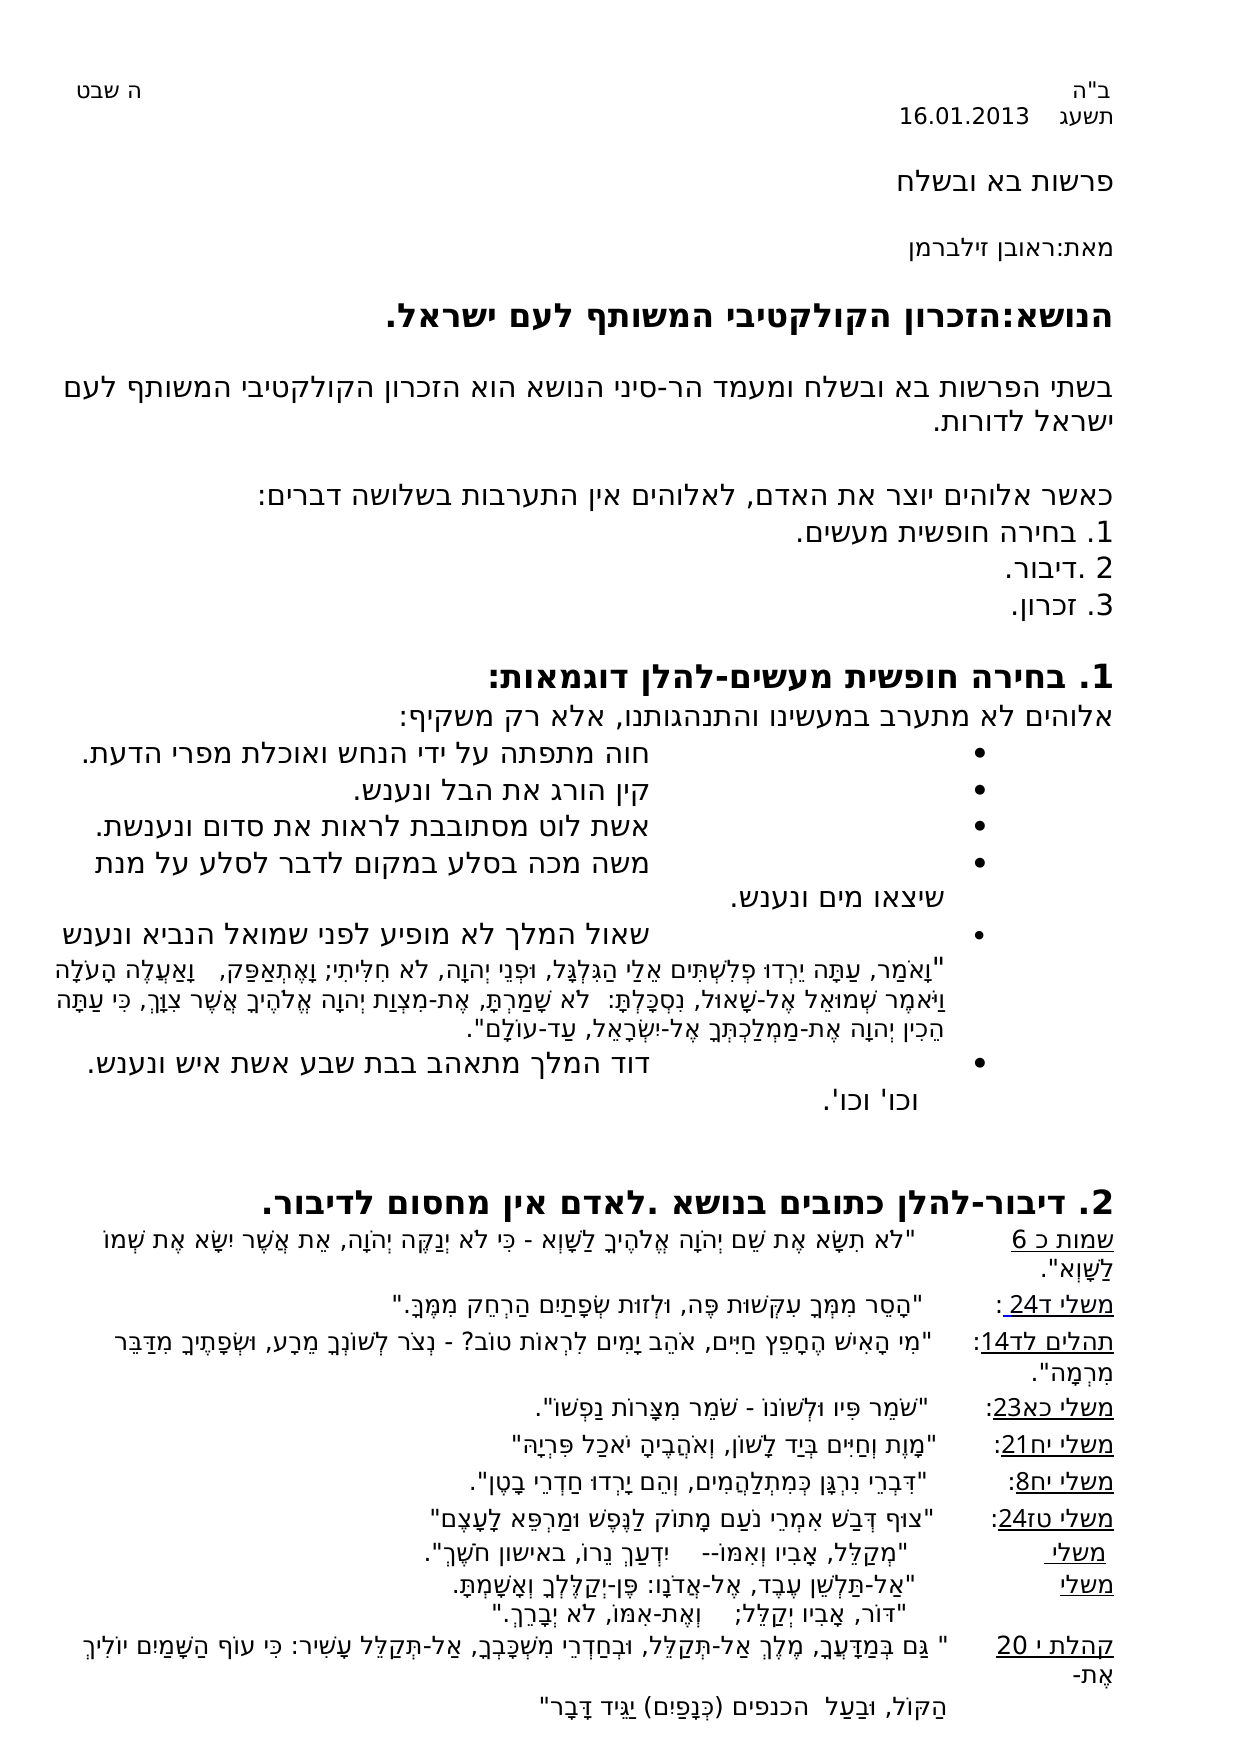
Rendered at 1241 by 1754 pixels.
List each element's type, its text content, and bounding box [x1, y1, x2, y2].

text משלי "אַל-תַּלְשֵׁן עֶבֶד, אֶל-אֲדֹנָו: פֶּן-יְקַלֶּלְךָ וְאָשָׁמְתָּ. "דּוֹר, אָבִיו יְקַלֵּל; וְאֶת-אִמּוֹ, לֹא יְבָרֵךְ." [44, 1570, 1114, 1628]
text מאת:ראובן זילברמן [44, 233, 1114, 262]
text משלי כא23: "שֹׁמֵר פִּיו וּלְשׁוֹנוֹ - שֹׁמֵר מִצָּרוֹת נַפְשׁוֹ". [44, 1390, 1114, 1424]
text משלי ד24 : "הָסֵר מִמְּךָ עִקְּשׁוּת פֶּה, וּלְזוּת שְׂפָתַיִם הַרְחֵק מִמֶּךָּ." [44, 1287, 1114, 1321]
text משלי טז24: "צוּף דְּבַשׁ אִמְרֵי נֹעַם מָתוֹק לַנֶּפֶשׁ וּמַרְפֵּא לָעָצֶם" [44, 1501, 1114, 1535]
text 2 .דיבור. [44, 552, 1114, 586]
text שמות כ 6 "לֹא תִשָּׂא אֶת שֵׁם יְהֹוָה אֱלֹהֶיךָ לַשָּׁוְא - כִּי לֹא יְנַקֶּה יְהֹוָה, אֵת אֲשֶׁר יִשָּׂא אֶת שְׁמוֹ לַשָּׁוְא". [44, 1225, 1114, 1284]
text משלי "מְקַלֵּל, אָבִיו וְאִמּוֹ-- יִדְעַךְ נֵרוֹ, באישון חֹשֶׁךְ". [44, 1538, 1114, 1567]
text משלי יח21: "מָוֶת וְחַיִּים בְּיַד לָשׁוֹן, וְאֹהֲבֶיהָ יֹאכַל פִּרְיָהּ" [44, 1427, 1114, 1461]
text 3. זכרון. [44, 589, 1114, 623]
text 2. דיבור-להלן כתובים בנושא .לאדם אין מחסום לדיבור. [44, 1184, 1114, 1222]
list אשת לוט מסתובבת לראות את סדום ונענשת. [44, 810, 975, 844]
list משה מכה בסלע במקום לדבר לסלע על מנת שיצאו מים ונענש. [44, 847, 975, 914]
text הנושא:הזכרון הקולקטיבי המשותף לעם ישראל. [44, 297, 1114, 336]
list דוד המלך מתאהב בבת שבע אשת איש ונענש. [44, 1047, 975, 1081]
text משלי יח8: "דִּבְרֵי נִרְגָּן כְּמִתְלַהֲמִים, וְהֵם יָרְדוּ חַדְרֵי בָטֶן". [44, 1464, 1114, 1498]
text פרשות בא ובשלח [44, 165, 1114, 199]
text אלוהים לא מתערב במעשינו והתנהגותנו, אלא רק משקיף: [44, 699, 1114, 733]
text קהלת י 20 " גַּם בְּמַדָּעֲךָ, מֶלֶךְ אַל-תְּקַלֵּל, וּבְחַדְרֵי מִשְׁכָּבְךָ, אַל-תְּקַלֵּל עָשִׁיר: כִּי עוֹף הַשָּׁמַיִם יוֹלִיךְ אֶת- [44, 1631, 1114, 1689]
list קין הורג את הבל ונענש. [44, 773, 975, 807]
text 1. בחירה חופשית מעשים-להלן דוגמאות: [44, 657, 1114, 696]
list חוה מתפתה על ידי הנחש ואוכלת מפרי הדעת. [44, 736, 975, 770]
text בשתי הפרשות בא ובשלח ומעמד הר-סיני הנושא הוא הזכרון הקולקטיבי המשותף לעם ישראל לדורות. [44, 370, 1114, 438]
text תהלים לד14: "מִי הָאִישׁ הֶחָפֵץ חַיִּים, אֹהֵב יָמִים לִרְאוֹת טוֹב? - נְצֹר לְשׁוֹנְךָ מֵרָע, וּשְׂפָתֶיךָ מִדַּבֵּר מִרְמָה". [44, 1324, 1114, 1387]
text וכו' וכו'. [44, 1083, 975, 1117]
text 1. בחירה חופשית מעשים. [44, 515, 1114, 549]
text הַקּוֹל, וּבַעַל הכנפים (כְּנָפַיִם) יַגֵּיד דָּבָר" [44, 1692, 1114, 1721]
text ב"ה ה שבט תשעג 16.01.2013 [44, 77, 1114, 130]
text כאשר אלוהים יוצר את האדם, לאלוהים אין התערבות בשלושה דברים: [44, 478, 1114, 512]
list שאול המלך לא מופיע לפני שמואל הנביא ונענש "וָאֹמַר, עַתָּה יֵרְדוּ פְלִשְׁתִּים אֵלַי הַגִּלְגָּל, וּפְנֵי יְהוָה, לֹא חִלִּיתִי; וָאֶתְאַפַּק, וָאַעֲלֶה הָעֹלָה וַיֹּאמֶר שְׁמוּאֵל אֶל-שָׁאוּל, נִסְכָּלְתָּ: לֹא שָׁמַרְתָּ, אֶת-מִצְוַת יְהוָה אֱלֹהֶיךָ אֲשֶׁר צִוָּךְ, כִּי עַתָּה הֵכִין יְהוָה אֶת-מַמְלַכְתְּךָ אֶל-יִשְׂרָאֵל, עַד-עוֹלָם". [44, 917, 975, 1044]
